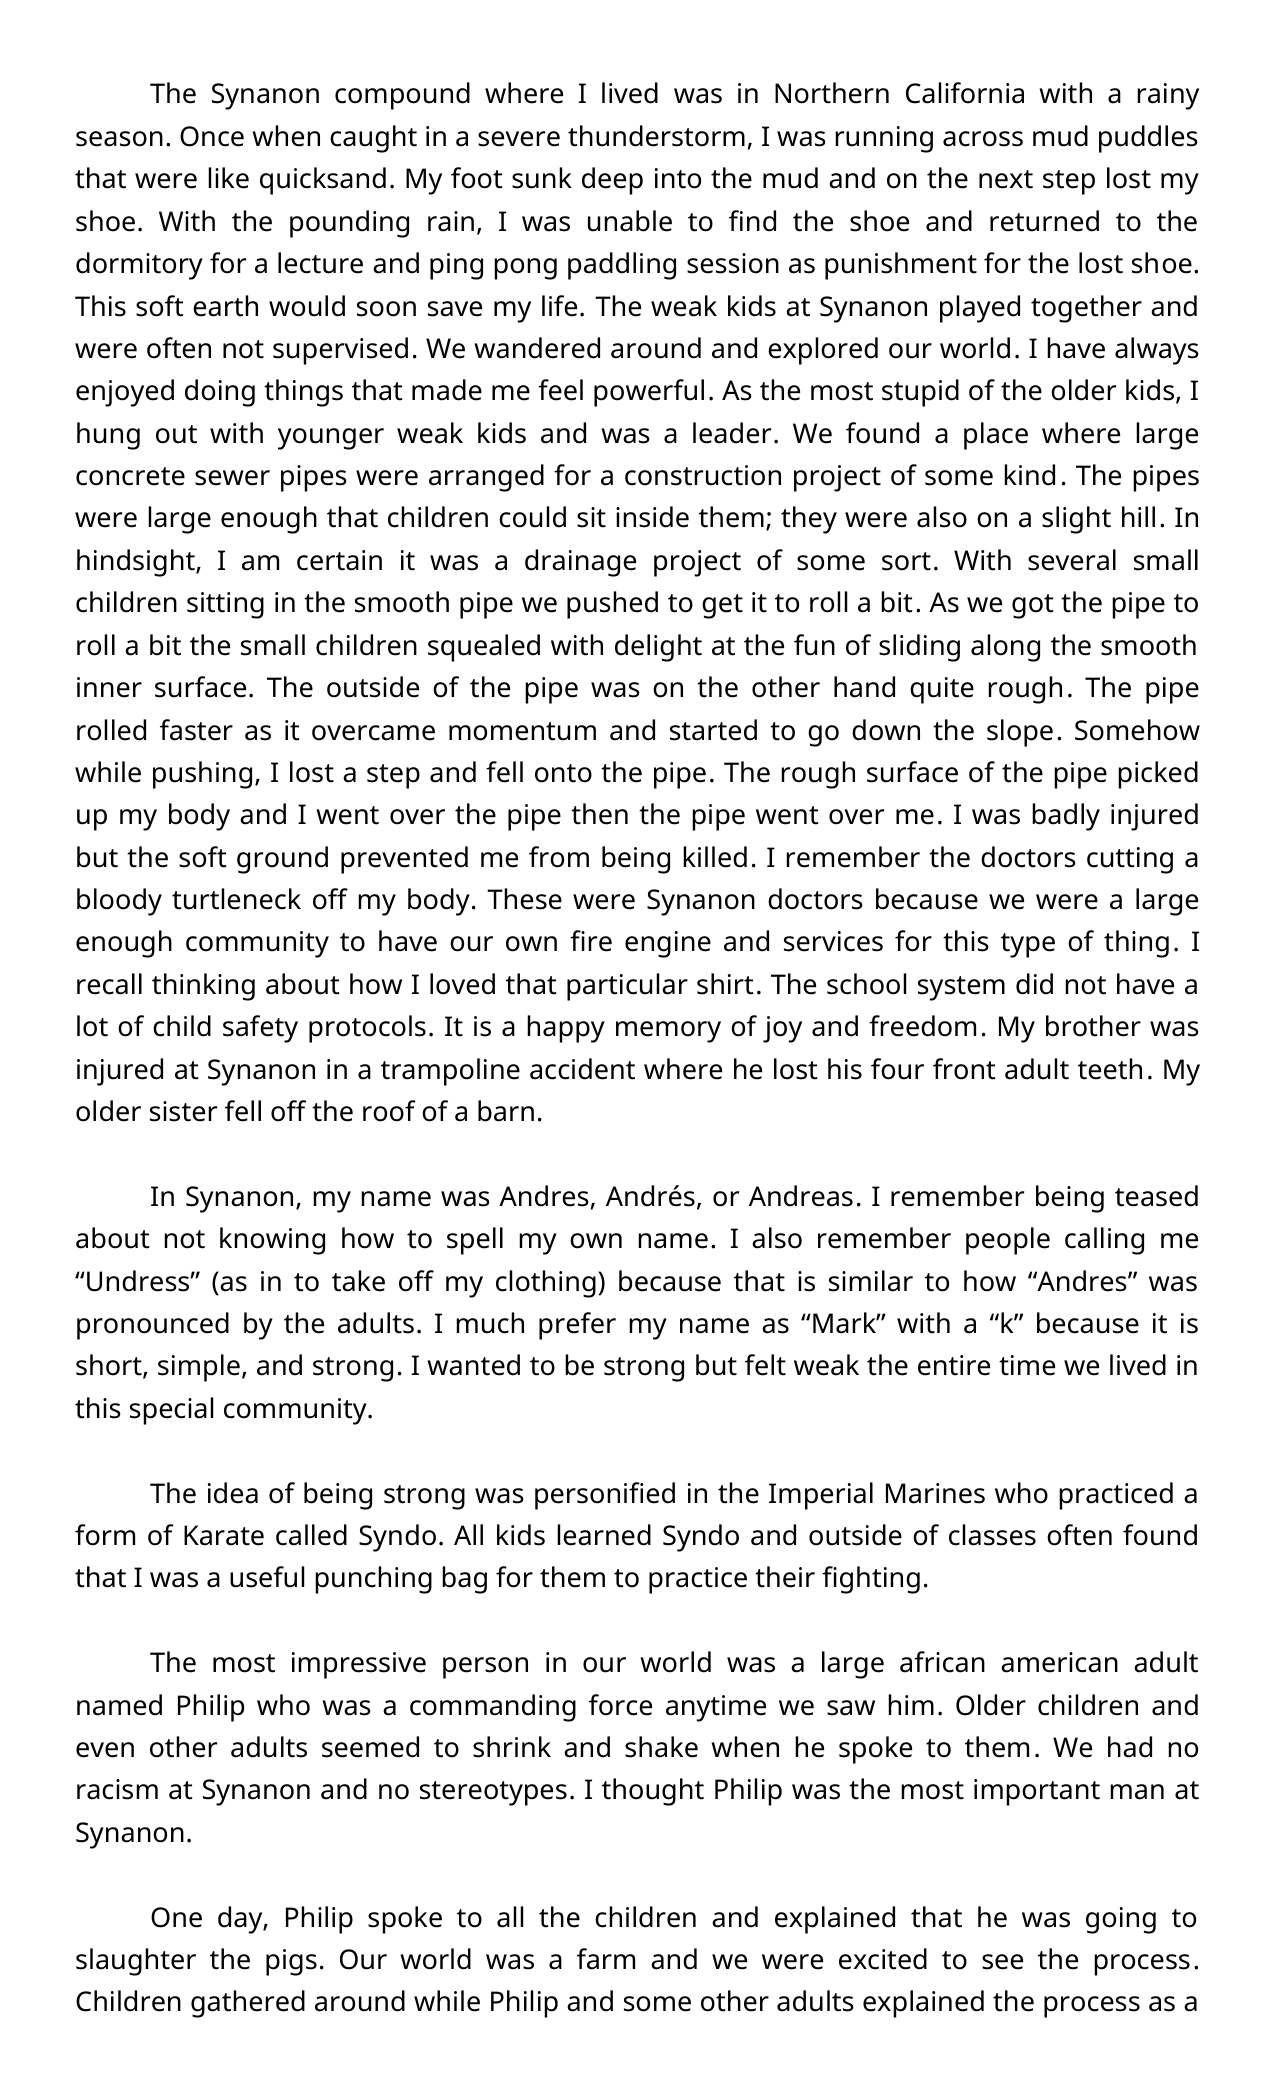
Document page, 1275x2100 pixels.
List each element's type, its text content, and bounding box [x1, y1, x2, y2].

text The idea of being strong was personified in the Imperial Marines who practiced a form of Karate called Syndo. All kids learned Syndo and outside of classes often found that I was a useful punching bag for them to practice their fighting. [75, 1474, 1200, 1596]
text The most impressive person in our world was a large african american adult named Philip who was a commanding force anytime we saw him. Older children and even other adults seemed to shrink and shake when he spoke to them. We had no racism at Synanon and no stereotypes. I thought Philip was the most important man at Synanon. [75, 1644, 1200, 1850]
text In Synanon, my name was Andres, Andrés, or Andreas. I remember being teased about not knowing how to spell my own name. I also remember people calling me “Undress” (as in to take off my clothing) because that is similar to how “Andres” was pronounced by the adults. I much prefer my name as “Mark” with a “k” because it is short, simple, and strong. I wanted to be strong but felt weak the entire time we lived in this special community. [75, 1177, 1200, 1426]
text The Synanon compound where I lived was in Northern California with a rainy season. Once when caught in a severe thunderstorm, I was running across mud puddles that were like quicksand. My foot sunk deep into the mud and on the next step lost my shoe. With the pounding rain, I was unable to find the shoe and returned to the dormitory for a lecture and ping pong paddling session as punishment for the lost shoe. This soft earth would soon save my life. The weak kids at Synanon played together and were often not supervised. We wandered around and explored our world. I have always enjoyed doing things that made me feel powerful. As the most stupid of the older kids, I hung out with younger weak kids and was a leader. We found a place where large concrete sewer pipes were arranged for a construction project of some kind. The pipes were large enough that children could sit inside them; they were also on a slight hill. In hindsight, I am certain it was a drainage project of some sort. With several small children sitting in the smooth pipe we pushed to get it to roll a bit. As we got the pipe to roll a bit the small children squealed with delight at the fun of sliding along the smooth inner surface. The outside of the pipe was on the other hand quite rough. The pipe rolled faster as it overcame momentum and started to go down the slope. Somehow while pushing, I lost a step and fell onto the pipe. The rough surface of the pipe picked up my body and I went over the pipe then the pipe went over me. I was badly injured but the soft ground prevented me from being killed. I remember the doctors cutting a bloody turtleneck off my body. These were Synanon doctors because we were a large enough community to have our own fire engine and services for this type of thing. I recall thinking about how I loved that particular shirt. The school system did not have a lot of child safety protocols. It is a happy memory of joy and freedom. My brother was injured at Synanon in a trampoline accident where he lost his four front adult teeth. My older sister fell off the roof of a barn. [75, 75, 1200, 1129]
text One day, Philip spoke to all the children and explained that he was going to slaughter the pigs. Our world was a farm and we were excited to see the process. Children gathered around while Philip and some other adults explained the process as a [75, 1898, 1200, 2020]
